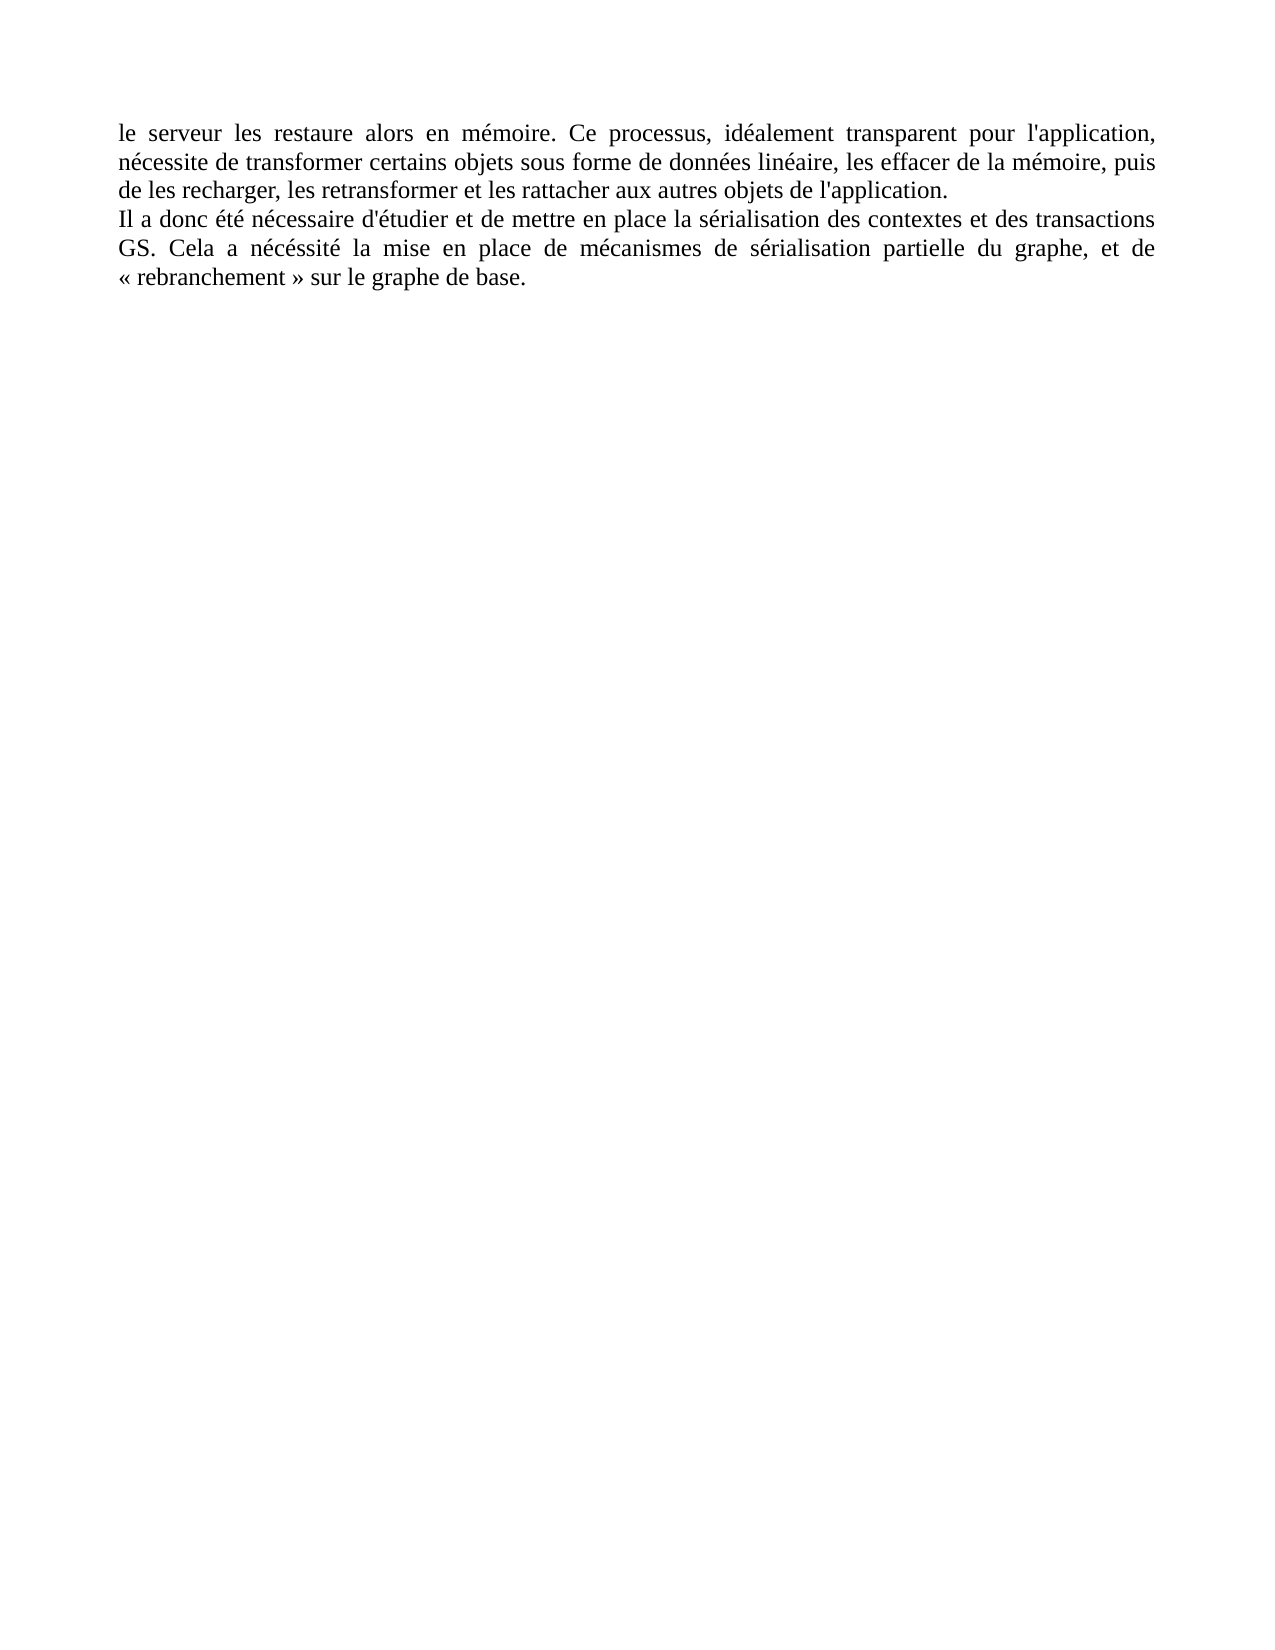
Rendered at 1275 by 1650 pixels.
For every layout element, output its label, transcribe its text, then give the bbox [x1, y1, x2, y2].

text le serveur les restaure alors en mémoire. Ce processus, idéalement transparent pour l'application, nécessite de transformer certains objets sous forme de données linéaire, les effacer de la mémoire, puis de les recharger, les retransformer et les rattacher aux autres objets de l'application. [118, 118, 1157, 204]
text Il a donc été nécessaire d'étudier et de mettre en place la sérialisation des contextes et des transactions GS. Cela a nécéssité la mise en place de mécanismes de sérialisation partielle du graphe, et de « rebranchement » sur le graphe de base. [118, 204, 1157, 291]
